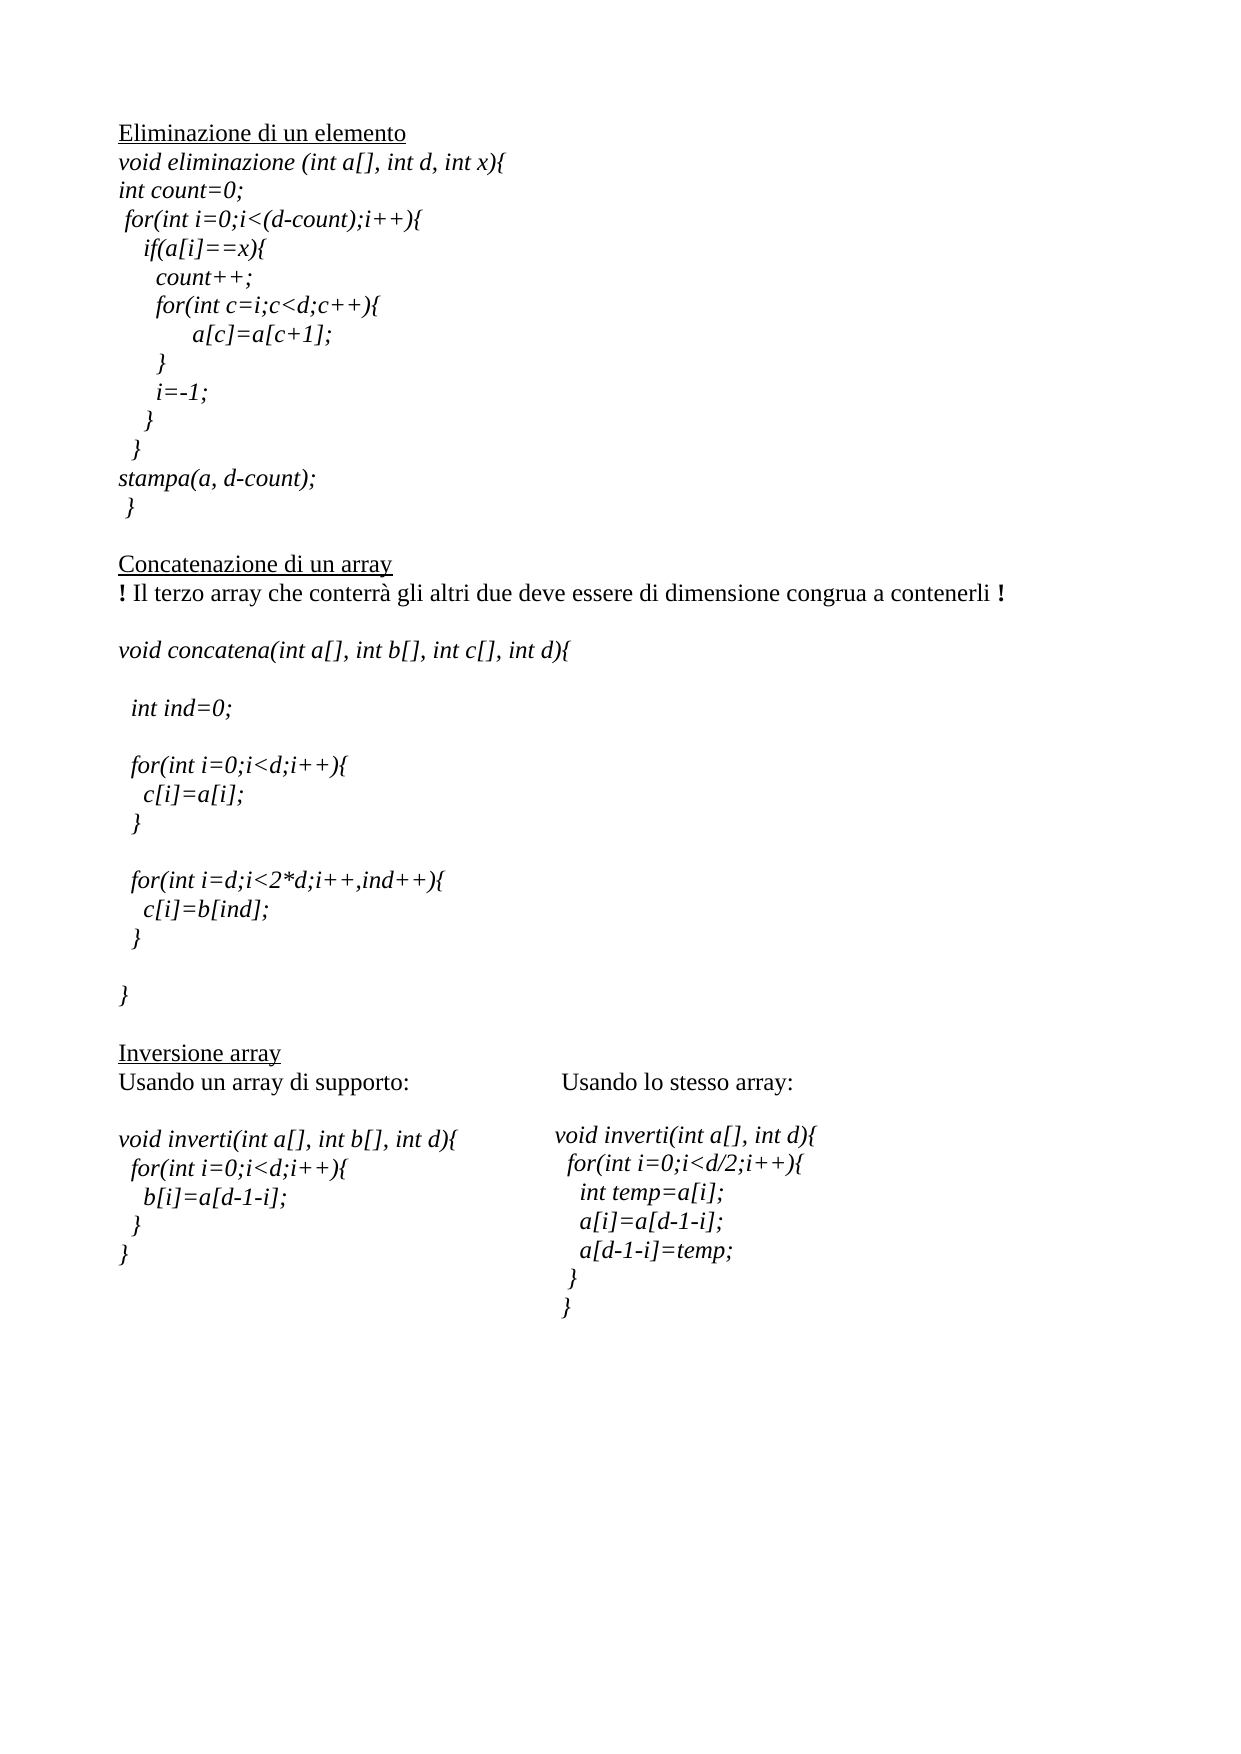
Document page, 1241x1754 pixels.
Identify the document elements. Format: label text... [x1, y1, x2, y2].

text b[i]=a[d-1-i]; [118, 1182, 1122, 1211]
text } [118, 1239, 1122, 1268]
text c[i]=b[ind]; [118, 894, 1122, 923]
text Inversione array [118, 1038, 1122, 1067]
text } [118, 1211, 1122, 1239]
text Eliminazione di un elemento [118, 118, 1122, 147]
text } [118, 981, 1122, 1009]
text ! Il terzo array che conterrà gli altri due deve essere di dimensione congrua a contenerli ! [118, 578, 1122, 607]
text } [118, 923, 1122, 952]
text int count=0; [118, 176, 1122, 204]
text } [118, 406, 1122, 434]
text count++; [118, 262, 1122, 291]
text for(int i=0;i<d;i++){ [118, 1153, 1122, 1182]
text Concatenazione di un array [118, 549, 1122, 578]
text a[c]=a[c+1]; [118, 319, 1122, 348]
text int ind=0; [118, 693, 1122, 722]
text } [118, 808, 1122, 837]
text void eliminazione (int a[], int d, int x){ [118, 147, 1122, 176]
text } [118, 434, 1122, 463]
text for(int i=0;i<d;i++){ [118, 751, 1122, 779]
text Usando un array di supporto: Usando lo stesso array: [118, 1067, 1122, 1096]
text for(int i=d;i<2*d;i++,ind++){ [118, 866, 1122, 894]
text for(int c=i;c<d;c++){ [118, 291, 1122, 319]
text } [118, 348, 1122, 377]
text stampa(a, d-count); [118, 463, 1122, 492]
text void inverti(int a[], int b[], int d){ [118, 1124, 1122, 1153]
text void concatena(int a[], int b[], int c[], int d){ [118, 636, 1122, 664]
text if(a[i]==x){ [118, 233, 1122, 262]
text } [118, 492, 1122, 521]
text c[i]=a[i]; [118, 779, 1122, 808]
text for(int i=0;i<(d-count);i++){ [118, 204, 1122, 233]
text i=-1; [118, 377, 1122, 406]
